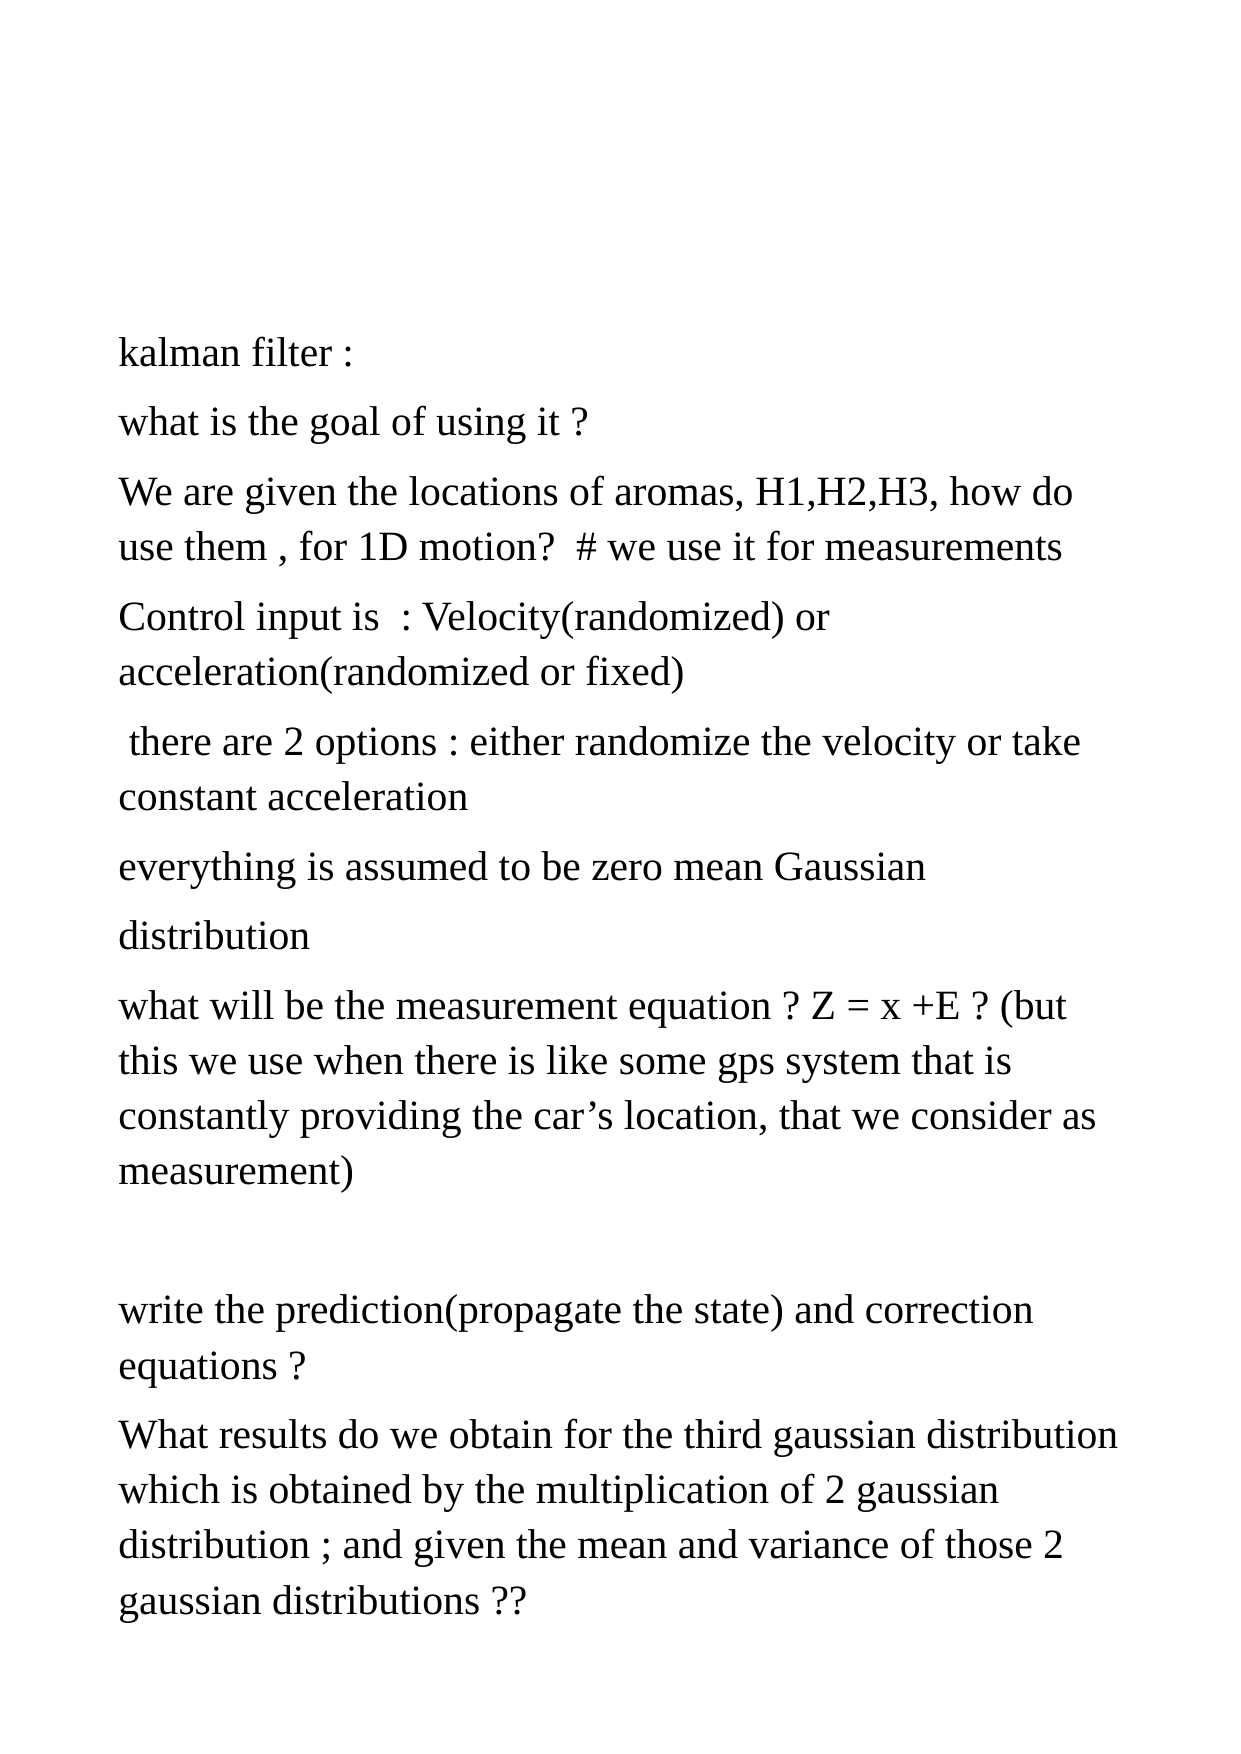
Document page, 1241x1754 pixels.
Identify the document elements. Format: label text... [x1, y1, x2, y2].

text kalman filter : [118, 327, 1122, 375]
text there are 2 options : either randomize the velocity or take constant acceleration [118, 716, 1122, 819]
text Control input is : Velocity(randomized) or acceleration(randomized or fixed) [118, 591, 1122, 694]
text everything is assumed to be zero mean Gaussian [118, 841, 1122, 889]
text what will be the measurement equation ? Z = x +E ? (but this we use when there is like some gps system that is constantly providing the car’s location, that we consider as measurement) [118, 980, 1122, 1193]
text What results do we obtain for the third gaussian distribution which is obtained by the multiplication of 2 gaussian distribution ; and given the mean and variance of those 2 gaussian distributions ?? [118, 1410, 1122, 1623]
text We are given the locations of aromas, H1,H2,H3, how do use them , for 1D motion? # we use it for measurements [118, 467, 1122, 569]
text write the prediction(propagate the state) and correction equations ? [118, 1285, 1122, 1388]
text what is the goal of using it ? [118, 397, 1122, 445]
text distribution [118, 911, 1122, 958]
